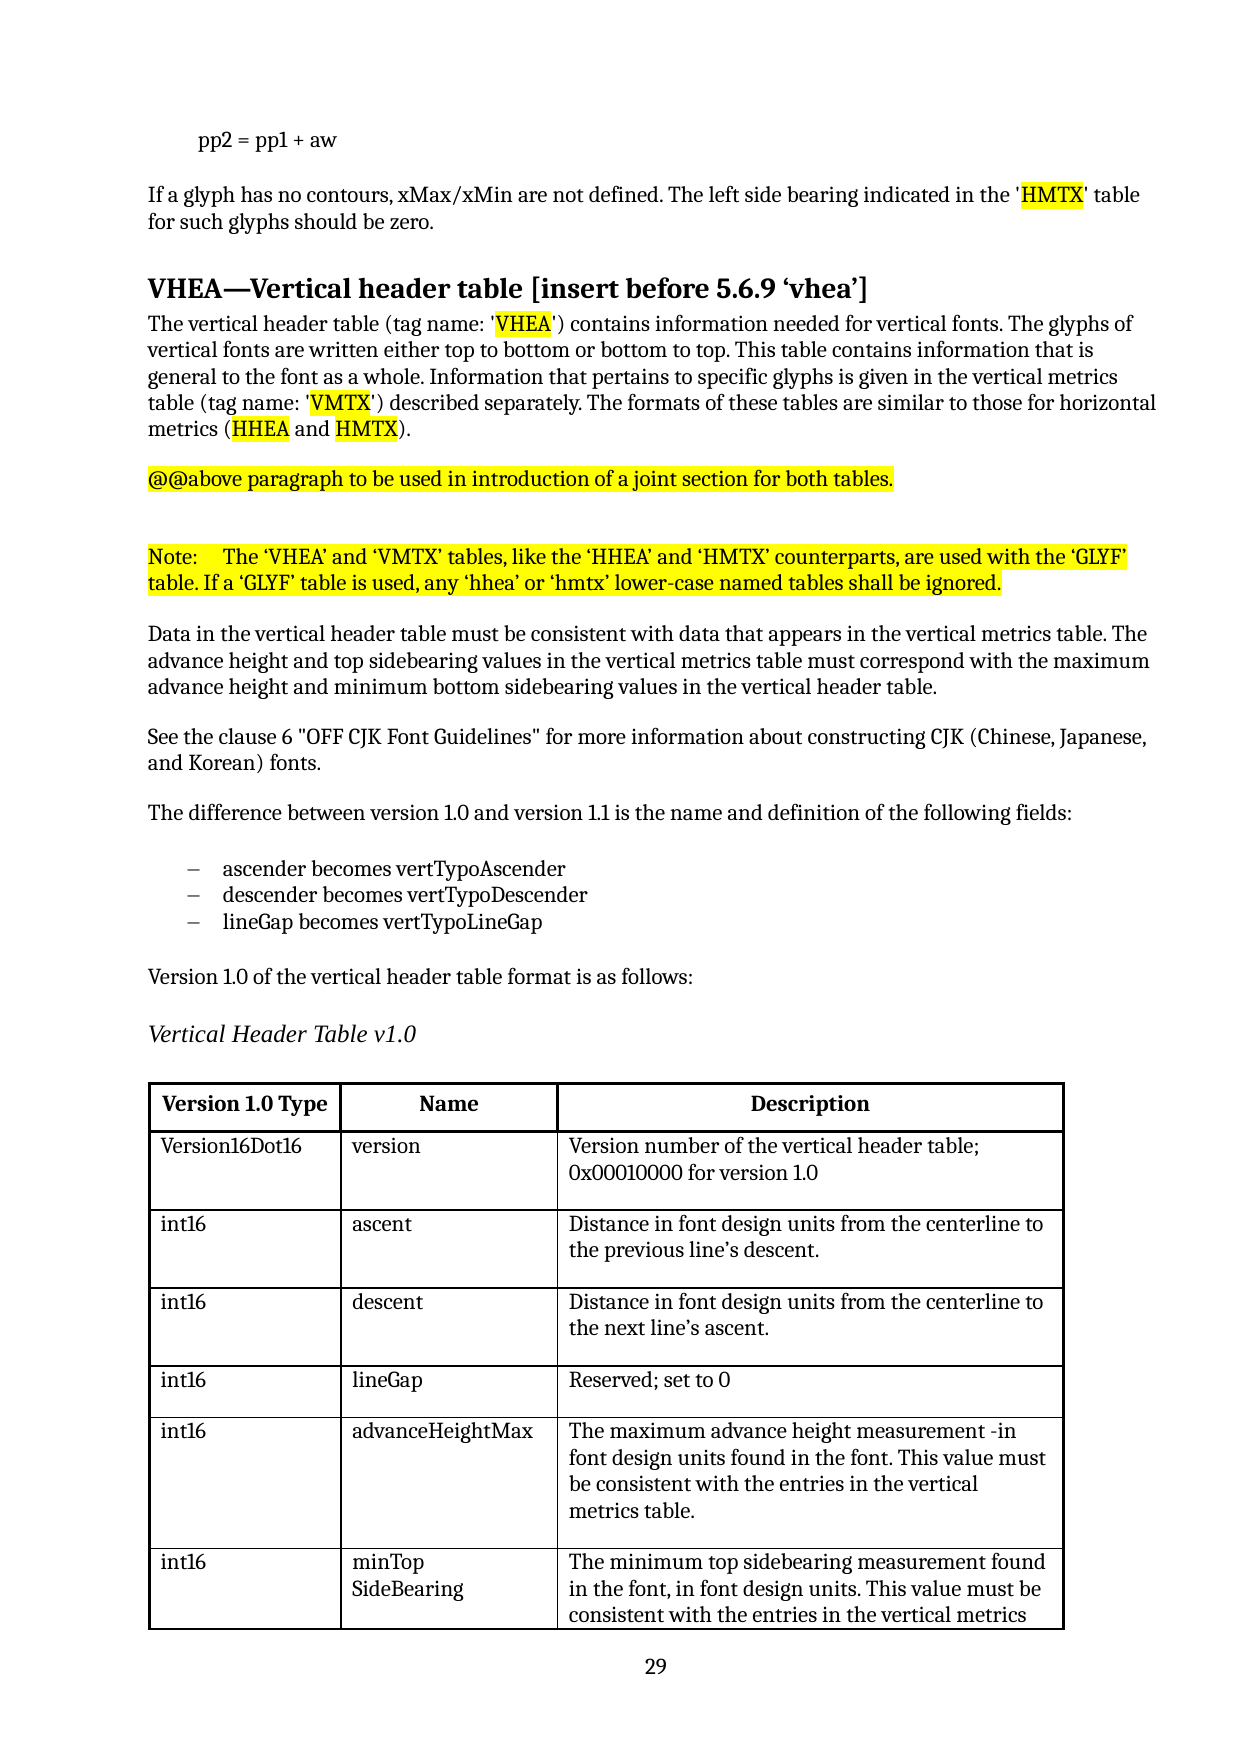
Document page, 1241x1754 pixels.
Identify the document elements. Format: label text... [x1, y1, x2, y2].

list ascender becomes vertTypoAscender [185, 856, 1163, 882]
table_cell int16 [151, 1549, 340, 1628]
table_cell descent [342, 1289, 557, 1365]
list descender becomes vertTypoDescender [185, 882, 1163, 908]
table_cell int16 [151, 1211, 340, 1287]
table_cell advanceHeightMax [342, 1418, 557, 1547]
table_cell Reserved; set to 0 [558, 1367, 1062, 1417]
text @@above paragraph to be used in introduction of a joint section for both tables. [148, 466, 1163, 492]
text pp2 = pp1 + aw [198, 127, 1163, 153]
table_cell version [342, 1133, 557, 1209]
text Note: The ‘VHEA’ and ‘VMTX’ tables, like the ‘HHEA’ and ‘HMTX’ counterparts, are used with the ‘GLYF’ table. If a ‘GLYF’ table is used, any ‘hhea’ or ‘hmtx’ lower-case named tables shall be ignored. [148, 517, 1163, 596]
table_cell minTop SideBearing [342, 1549, 557, 1628]
table_cell Version16Dot16 [151, 1133, 340, 1209]
list lineGap becomes vertTypoLineGap [185, 908, 1163, 935]
table_cell Distance in font design units from the centerline to the next line’s ascent. [558, 1289, 1062, 1365]
table_header Version 1.0 Type [151, 1085, 339, 1130]
table_cell Distance in font design units from the centerline to the previous line’s descent. [558, 1211, 1062, 1287]
subtitle VHEA—Vertical header table [insert before 5.6.9 ‘vhea’] [148, 272, 1163, 306]
table_header Name [342, 1085, 556, 1130]
table_cell The maximum advance height measurement -in font design units found in the font. This value must be consistent with the entries in the vertical metrics table. [558, 1418, 1062, 1547]
table_cell int16 [151, 1289, 340, 1365]
text The difference between version 1.0 and version 1.1 is the name and definition of the following fields: [148, 800, 1163, 827]
table_cell lineGap [342, 1367, 557, 1417]
table_cell int16 [151, 1418, 340, 1547]
text Vertical Header Table v1.0 [148, 1019, 1163, 1048]
table_cell int16 [151, 1367, 340, 1417]
text The vertical header table (tag name: 'VHEA') contains information needed for vertical fonts. The glyphs of vertical fonts are written either top to bottom or bottom to top. This table contains information that is general to the font as a whole. Information that pertains to specific glyphs is given in the vertical metrics table (tag name: 'VMTX') described separately. The formats of these tables are similar to those for horizontal metrics (HHEA and HMTX). [148, 311, 1163, 442]
table_cell The minimum top sidebearing measurement found in the font, in font design units. This value must be consistent with the entries in the vertical metrics [558, 1549, 1062, 1628]
text See the clause 6 "OFF CJK Font Guidelines" for more information about constructing CJK (Chinese, Japanese, and Korean) fonts. [148, 724, 1163, 777]
text Data in the vertical header table must be consistent with data that appears in the vertical metrics table. The advance height and top sidebearing values in the vertical metrics table must correspond with the maximum advance height and minimum bottom sidebearing values in the vertical header table. [148, 621, 1163, 700]
text Version 1.0 of the vertical header table format is as follows: [148, 964, 1163, 990]
table_header Description [559, 1085, 1062, 1130]
table_cell ascent [342, 1211, 557, 1287]
text If a glyph has no contours, xMax/xMin are not defined. The left side bearing indicated in the 'HMTX' table for such glyphs should be zero. [148, 182, 1163, 235]
table_cell Version number of the vertical header table; 0x00010000 for version 1.0 [558, 1133, 1062, 1209]
